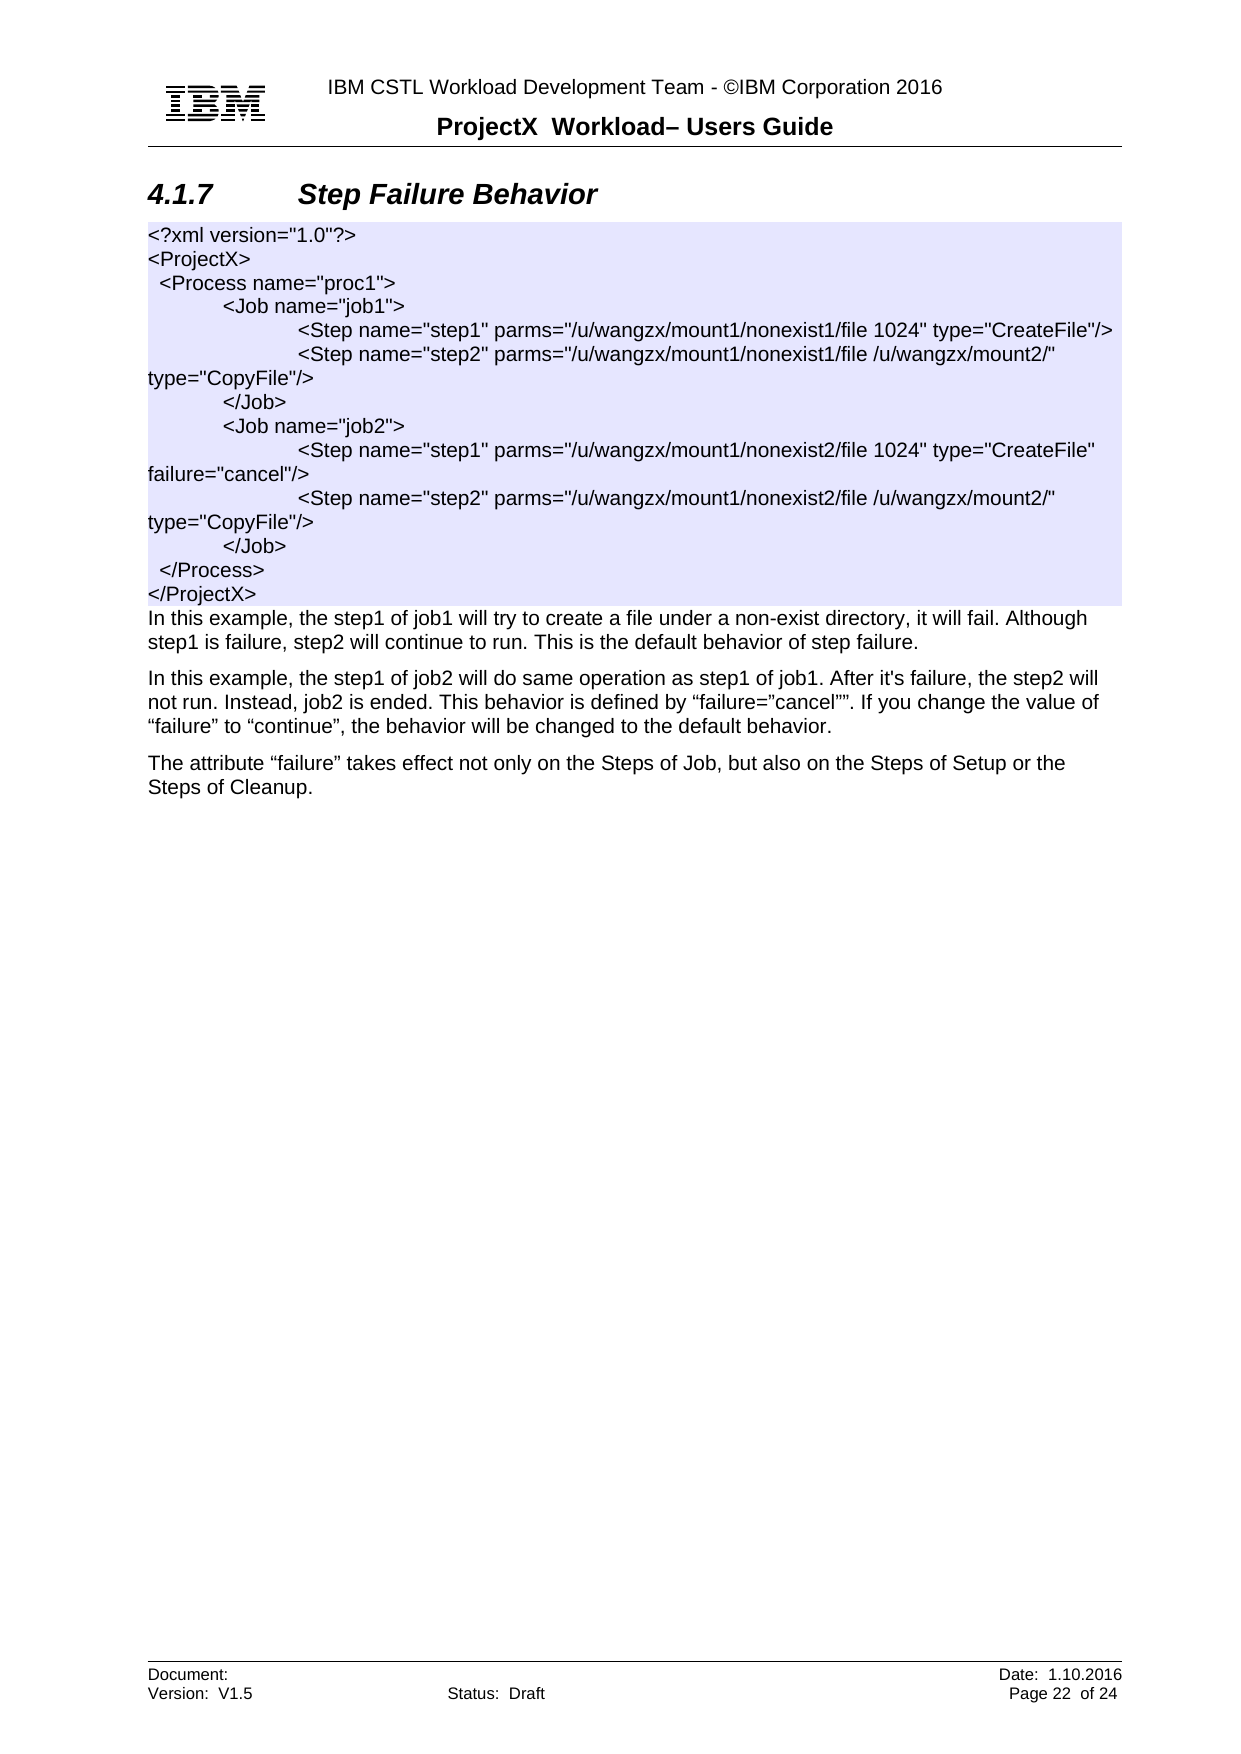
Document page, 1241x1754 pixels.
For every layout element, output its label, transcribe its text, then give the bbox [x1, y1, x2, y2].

subtitle Step Failure Behavior [148, 177, 1122, 211]
text <Process name="proc1"> [148, 270, 1122, 294]
text <Step name="step2" parms="/u/wangzx/mount1/nonexist2/file /u/wangzx/mount2/" type="CopyFile"/> [148, 486, 1122, 534]
text <ProjectX> [148, 246, 1122, 270]
text <Job name="job1"> [148, 294, 1122, 318]
text <Step name="step1" parms="/u/wangzx/mount1/nonexist1/file 1024" type="CreateFile"/> [148, 318, 1122, 342]
text <Job name="job2"> [148, 414, 1122, 438]
text </Process> [148, 558, 1122, 582]
text <Step name="step1" parms="/u/wangzx/mount1/nonexist2/file 1024" type="CreateFile" failure="cancel"/> [148, 438, 1122, 486]
text <Step name="step2" parms="/u/wangzx/mount1/nonexist1/file /u/wangzx/mount2/" type="CopyFile"/> [148, 342, 1122, 390]
text </Job> [148, 390, 1122, 414]
text <?xml version="1.0"?> [148, 222, 1122, 246]
text </Job> [148, 534, 1122, 558]
text In this example, the step1 of job1 will try to create a file under a non-exist directory, it will fail. Although step1 is failure, step2 will continue to run. This is the default behavior of step failure. [148, 606, 1122, 654]
text The attribute “failure” takes effect not only on the Steps of Job, but also on the Steps of Setup or the Steps of Cleanup. [148, 751, 1122, 798]
text In this example, the step1 of job2 will do same operation as step1 of job1. After it's failure, the step2 will not run. Instead, job2 is ended. This behavior is defined by “failure=”cancel””. If you change the value of “failure” to “continue”, the behavior will be changed to the default behavior. [148, 666, 1122, 738]
text </ProjectX> [148, 582, 1122, 606]
